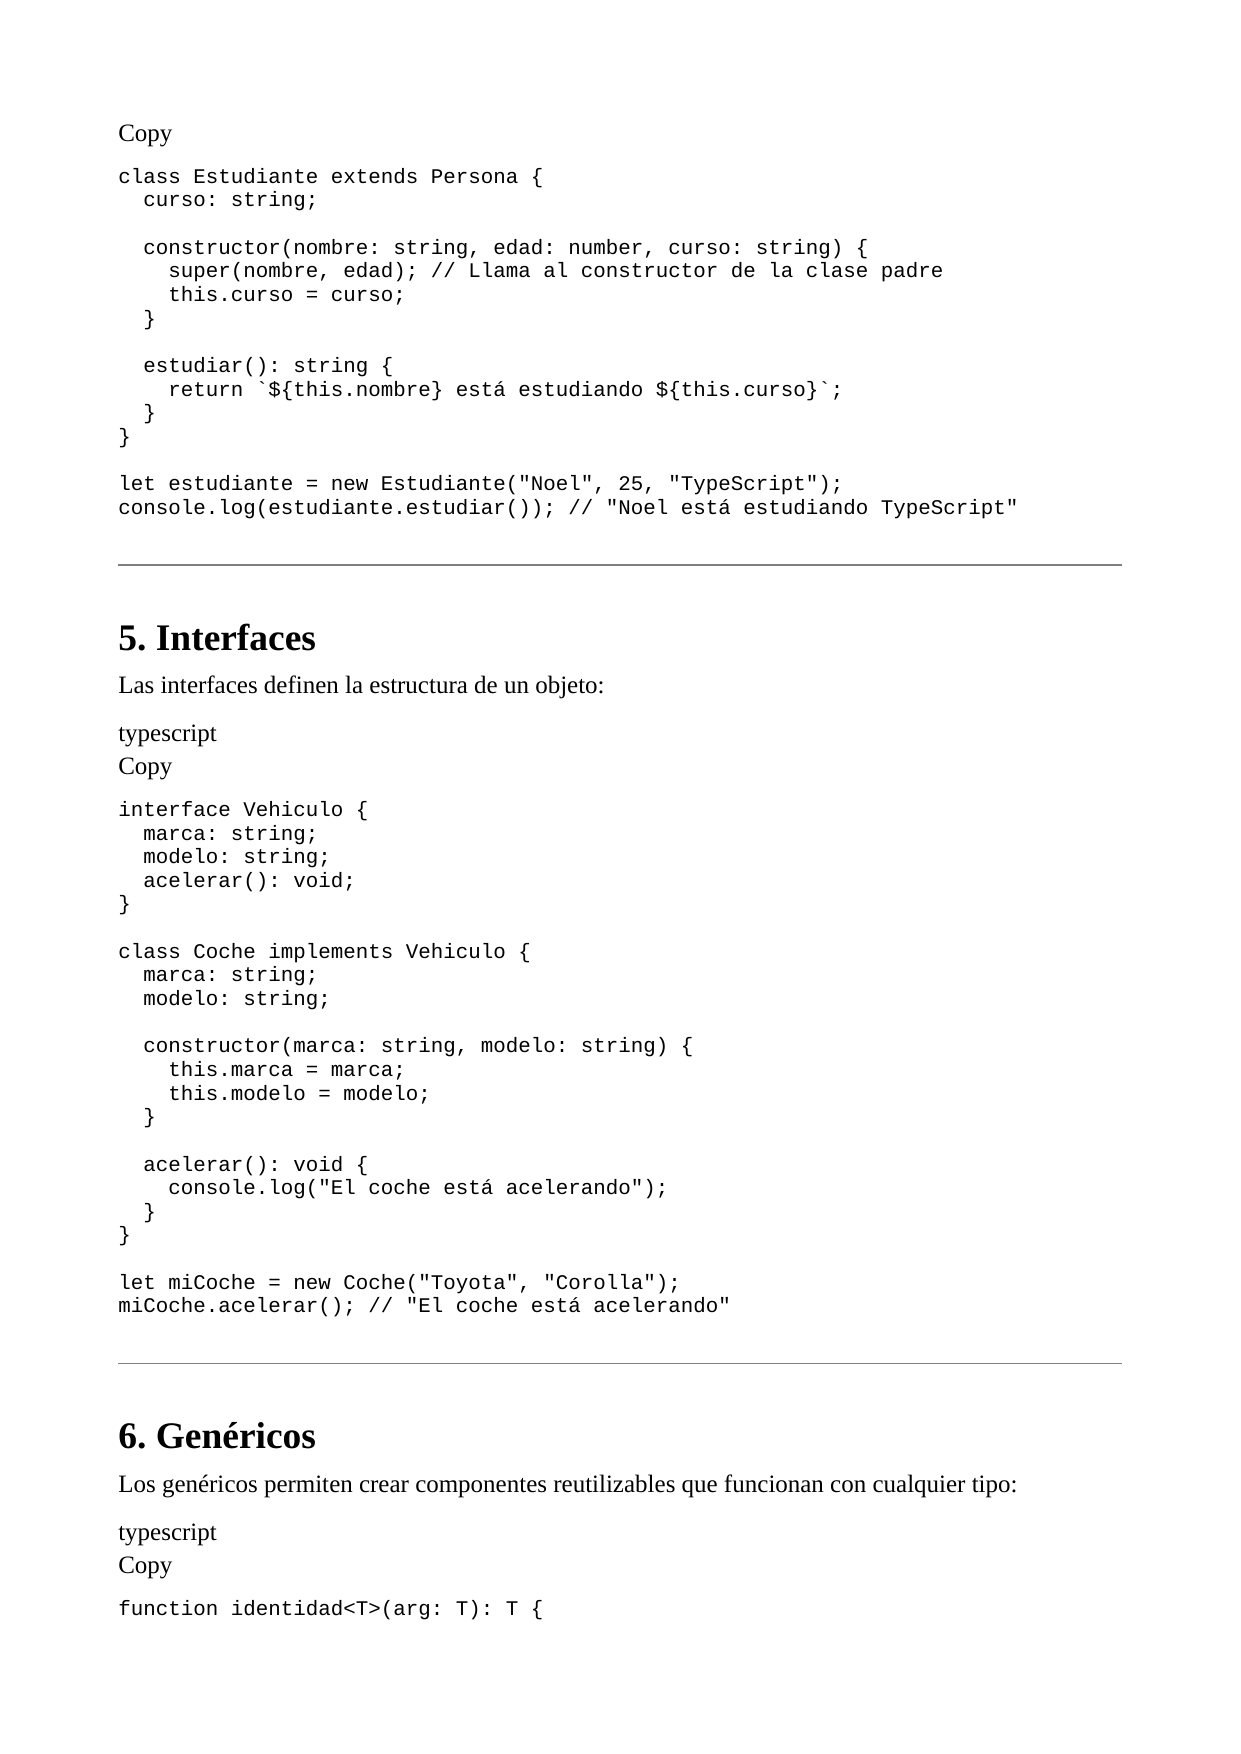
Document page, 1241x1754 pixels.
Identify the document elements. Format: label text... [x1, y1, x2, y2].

text modelo: string; [118, 846, 1122, 870]
text class Estudiante extends Persona { [118, 166, 1122, 189]
text } [118, 1224, 1122, 1248]
text constructor(nombre: string, edad: number, curso: string) { [118, 237, 1122, 260]
text console.log("El coche está acelerando"); [118, 1177, 1122, 1201]
text this.modelo = modelo; [118, 1083, 1122, 1106]
text typescript [118, 1517, 1122, 1546]
text marca: string; [118, 822, 1122, 846]
text marca: string; [118, 964, 1122, 988]
text typescript [118, 718, 1122, 747]
text return `${this.nombre} está estudiando ${this.curso}`; [118, 378, 1122, 402]
text interface Vehiculo { [118, 799, 1122, 822]
text } [118, 1201, 1122, 1224]
text this.curso = curso; [118, 284, 1122, 308]
subtitle 6. Genéricos [118, 1414, 1122, 1457]
text acelerar(): void { [118, 1153, 1122, 1177]
text super(nombre, edad); // Llama al constructor de la clase padre [118, 260, 1122, 284]
text console.log(estudiante.estudiar()); // "Noel está estudiando TypeScript" [118, 497, 1122, 520]
text } [118, 426, 1122, 449]
text acelerar(): void; [118, 870, 1122, 893]
text function identidad<T>(arg: T): T { [118, 1597, 1122, 1621]
text estudiar(): string { [118, 355, 1122, 378]
text } [118, 1106, 1122, 1130]
text let miCoche = new Coche("Toyota", "Corolla"); [118, 1272, 1122, 1295]
text modelo: string; [118, 988, 1122, 1012]
text constructor(marca: string, modelo: string) { [118, 1035, 1122, 1059]
text Los genéricos permiten crear componentes reutilizables que funcionan con cualquier tipo: [118, 1469, 1122, 1498]
text this.marca = marca; [118, 1059, 1122, 1083]
subtitle 5. Interfaces [118, 615, 1122, 658]
text Copy [118, 751, 1122, 780]
text curso: string; [118, 189, 1122, 213]
text } [118, 402, 1122, 426]
text let estudiante = new Estudiante("Noel", 25, "TypeScript"); [118, 473, 1122, 497]
text } [118, 308, 1122, 331]
text class Coche implements Vehiculo { [118, 941, 1122, 964]
text Copy [118, 1550, 1122, 1579]
text Las interfaces definen la estructura de un objeto: [118, 671, 1122, 699]
text miCoche.acelerar(); // "El coche está acelerando" [118, 1295, 1122, 1319]
text Copy [118, 118, 1122, 147]
text } [118, 893, 1122, 917]
